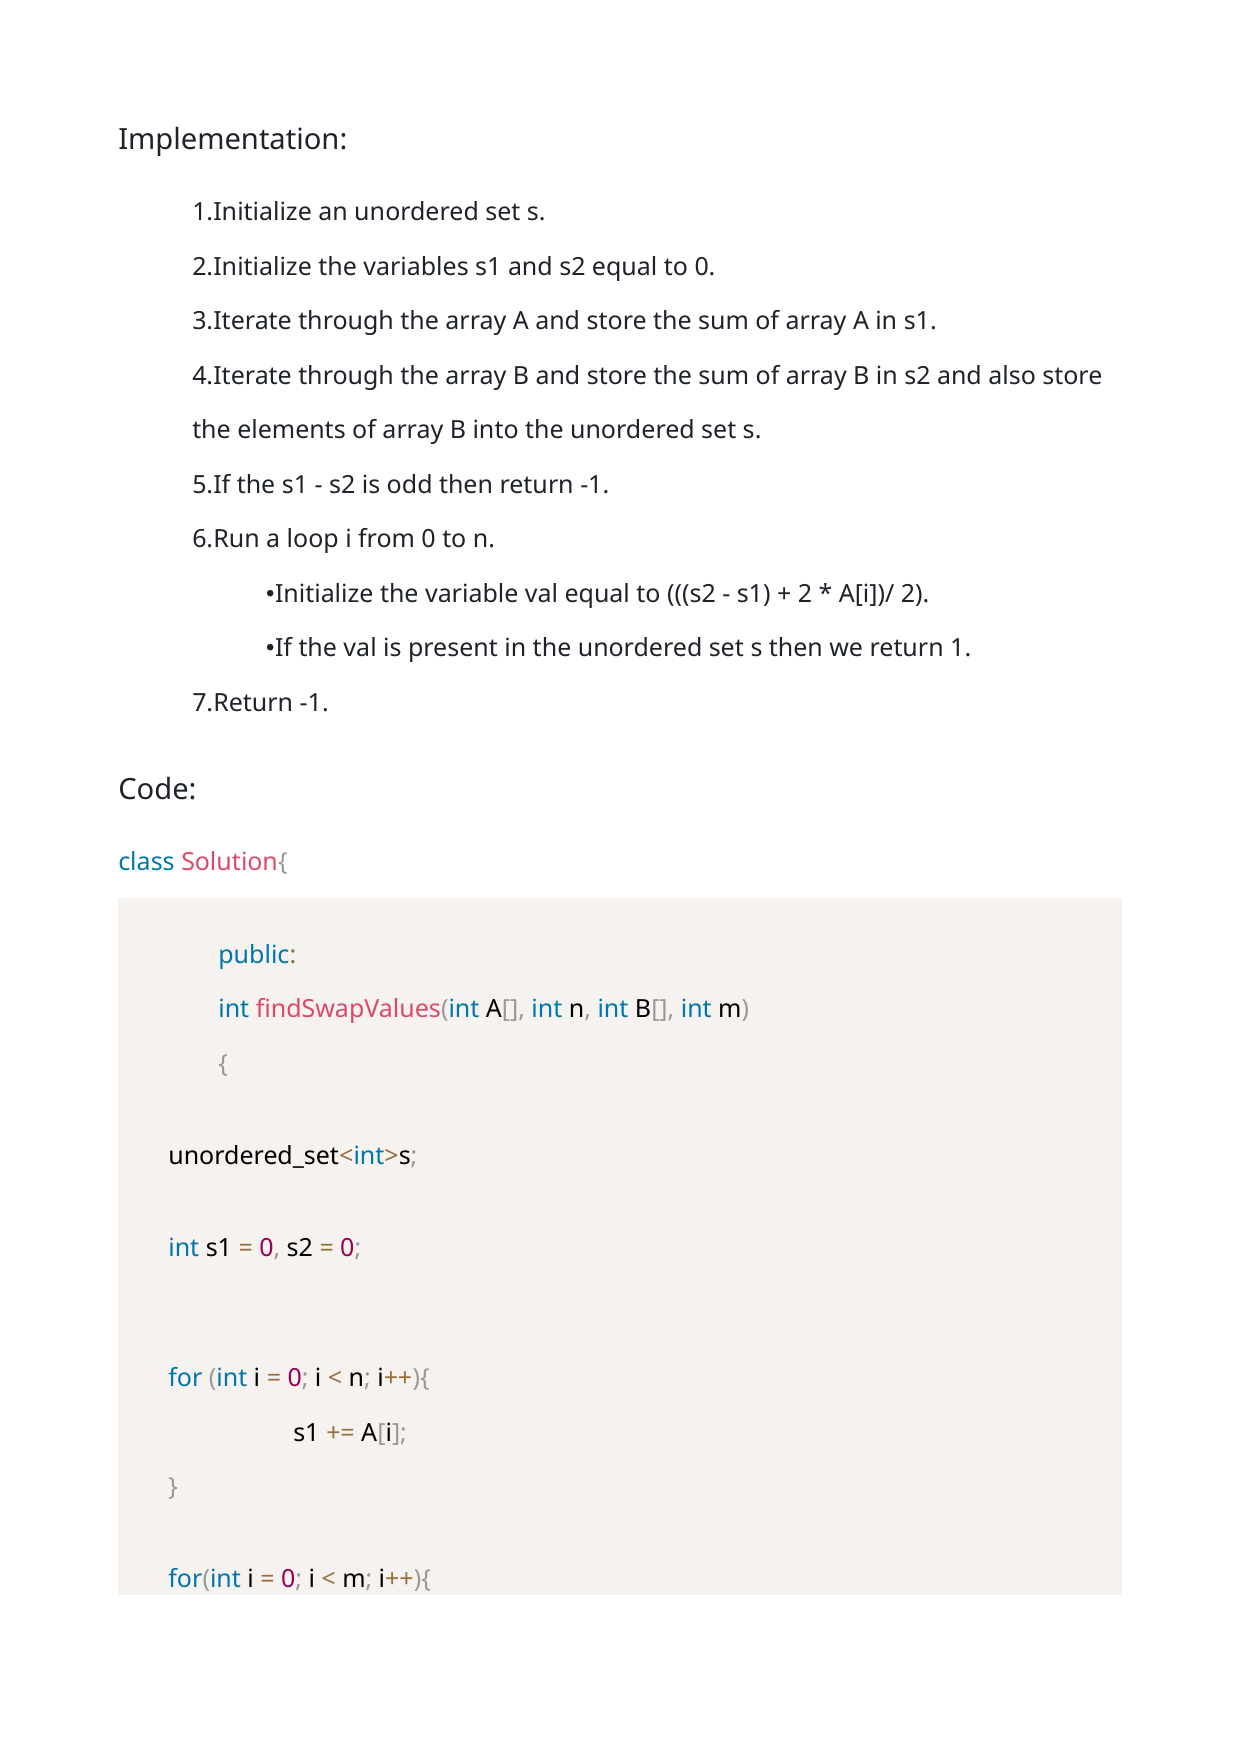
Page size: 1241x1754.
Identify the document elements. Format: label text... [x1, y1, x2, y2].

text for (int i = 0; i < n; i++){ [118, 1360, 1122, 1394]
list Run a loop i from 0 to n. [118, 521, 1122, 555]
list Iterate through the array B and store the sum of array B in s2 and also store the elements of array B into the unordered set s. [118, 357, 1122, 446]
subtitle Code: [118, 768, 1122, 808]
text int findSwapValues(int A[], int n, int B[], int m) [118, 991, 1122, 1025]
list If the val is present in the unordered set s then we return 1. [118, 630, 1122, 664]
list If the s1 - s2 is odd then return -1. [118, 466, 1122, 501]
subtitle Implementation: [118, 118, 1122, 158]
text for(int i = 0; i < m; i++){ [118, 1561, 1122, 1595]
text { [118, 1045, 1122, 1079]
text s1 += A[i]; [118, 1414, 1122, 1448]
list Initialize the variables s1 and s2 equal to 0. [118, 248, 1122, 283]
text unordered_set<int>s; [118, 1137, 1122, 1172]
text } [118, 1469, 1122, 1503]
text public: [118, 936, 1122, 970]
text int s1 = 0, s2 = 0; [118, 1230, 1122, 1264]
list Initialize the variable val equal to (((s2 - s1) + 2 * A[i])/ 2). [118, 575, 1122, 609]
list Initialize an unordered set s. [118, 194, 1122, 228]
text class Solution{ [118, 844, 1122, 878]
list Iterate through the array A and store the sum of array A in s1. [118, 303, 1122, 337]
list Return -1. [118, 684, 1122, 718]
